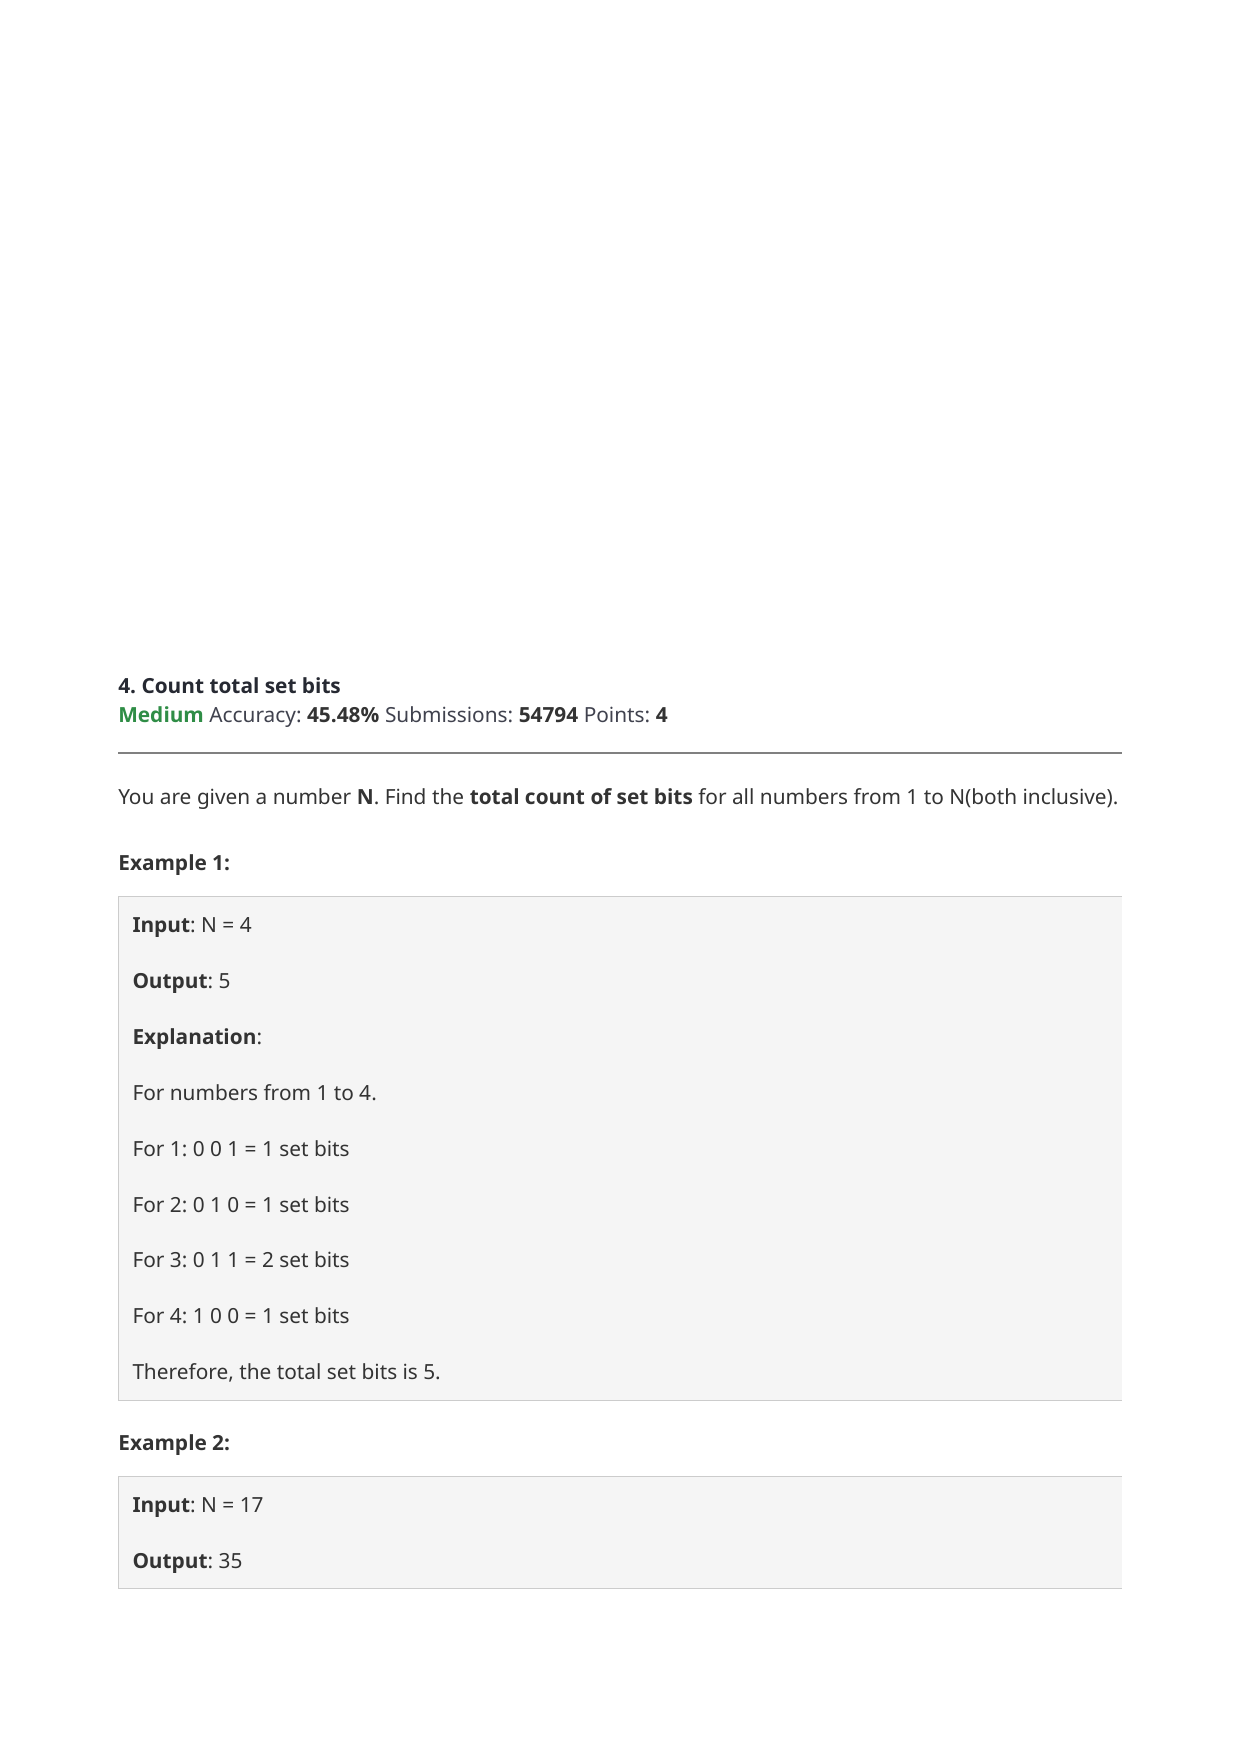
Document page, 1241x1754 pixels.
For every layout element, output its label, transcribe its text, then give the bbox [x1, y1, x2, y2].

text Explanation: [119, 1008, 1122, 1050]
text Therefore, the total set bits is 5. [119, 1343, 1122, 1400]
text Output: 5 [119, 952, 1122, 994]
text Output: 35 [119, 1532, 1122, 1588]
text Example 2: [118, 1428, 1122, 1456]
text Input: N = 4 [119, 897, 1122, 938]
text Input: N = 17 [119, 1477, 1122, 1518]
text You are given a number N. Find the total count of set bits for all numbers from 1 to N(both inclusive). Example 1: [118, 782, 1122, 876]
text For 2: 0 1 0 = 1 set bits [119, 1176, 1122, 1218]
text For numbers from 1 to 4. [119, 1064, 1122, 1106]
text 4. Count total set bits [118, 672, 1122, 700]
text Medium Accuracy: 45.48% Submissions: 54794 Points: 4 [118, 700, 1099, 728]
text For 4: 1 0 0 = 1 set bits [119, 1287, 1122, 1330]
text For 1: 0 0 1 = 1 set bits [119, 1119, 1122, 1162]
text For 3: 0 1 1 = 2 set bits [119, 1231, 1122, 1274]
